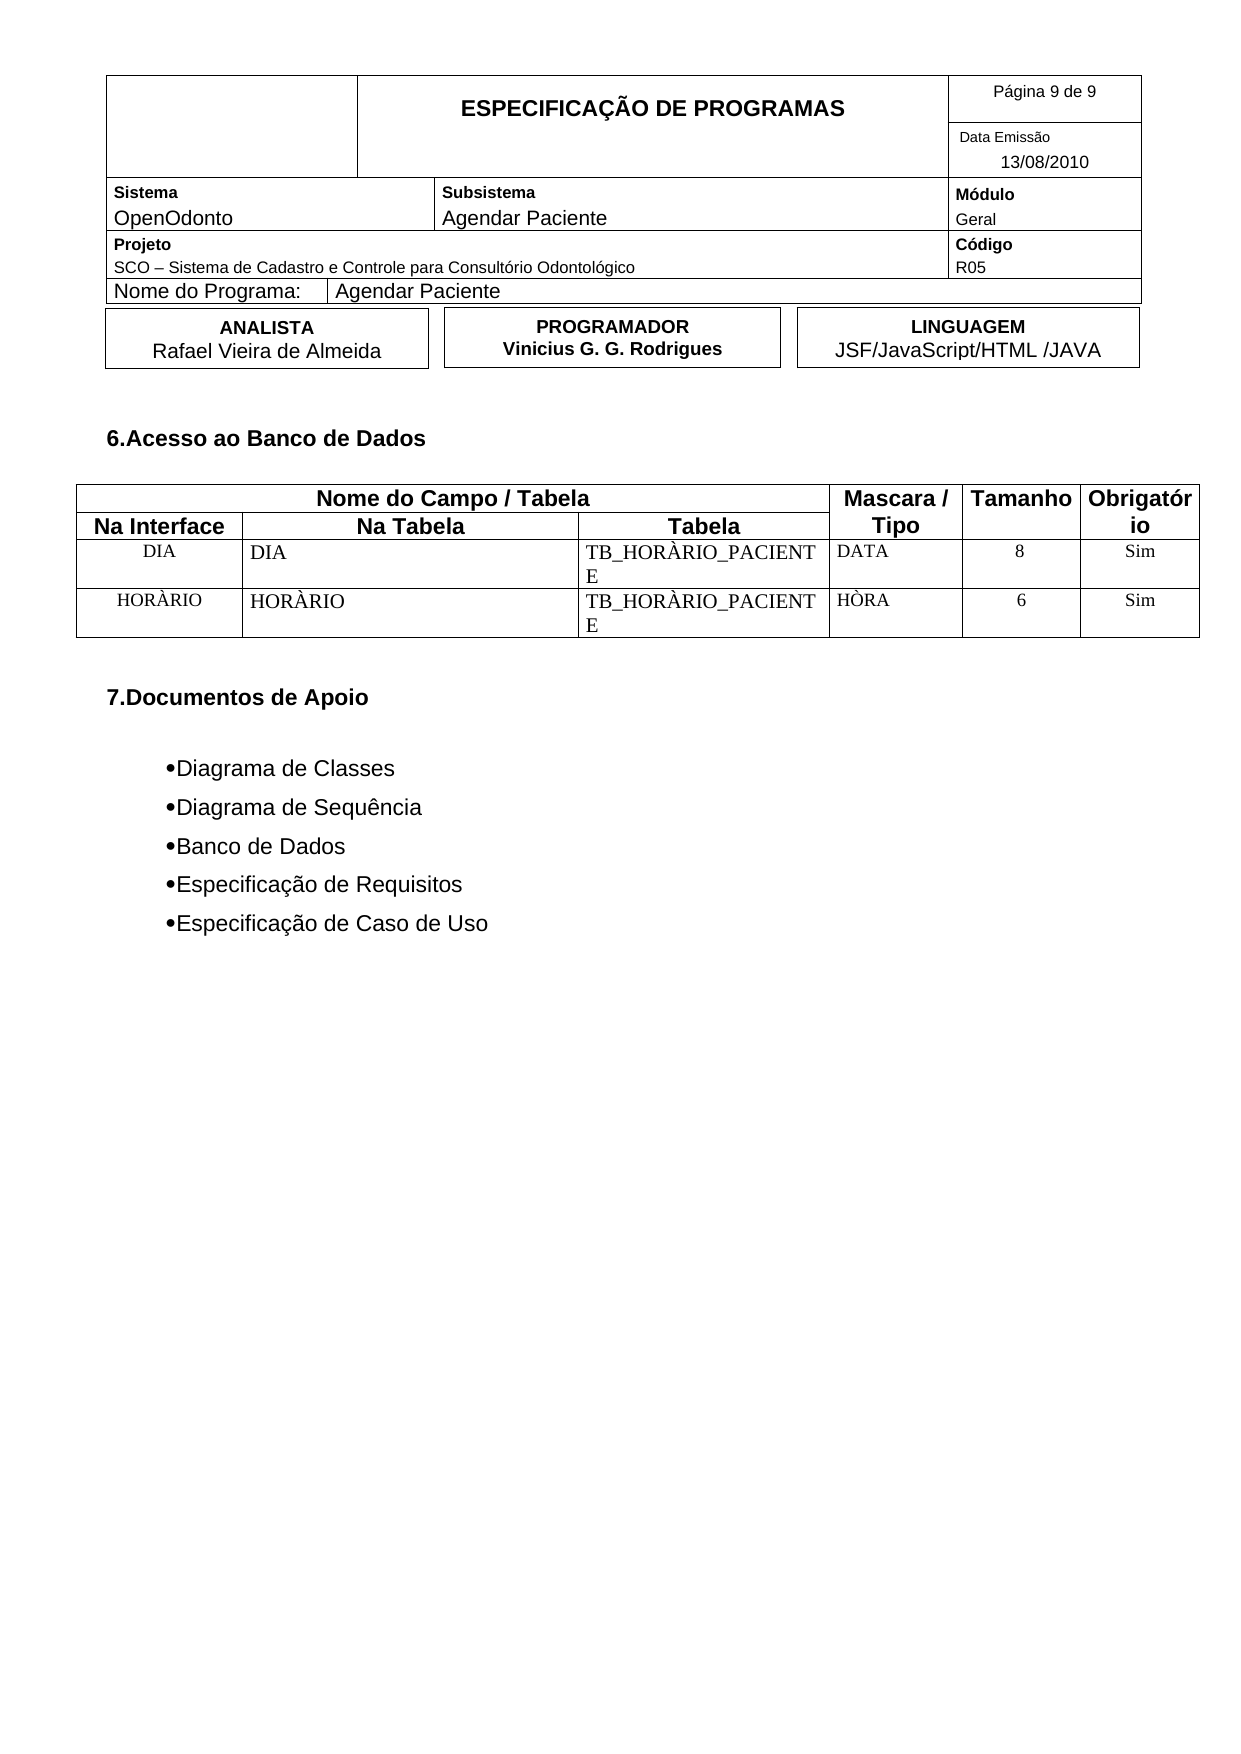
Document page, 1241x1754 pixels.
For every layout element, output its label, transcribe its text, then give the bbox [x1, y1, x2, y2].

table_cell 8 [963, 540, 1080, 588]
list Diagrama de Sequência [106, 794, 1151, 820]
table_cell HÒRA [830, 589, 962, 637]
table_cell Na Tabela [243, 513, 578, 539]
table_cell DIA [77, 540, 242, 588]
table_cell TB_HORÀRIO_PACIENTE [579, 589, 829, 637]
table_cell Na Interface [77, 513, 242, 539]
table_cell DATA [830, 540, 962, 588]
table_header Nome do Campo / Tabela [77, 485, 829, 512]
table_cell DIA [243, 540, 578, 588]
table_cell 6 [963, 589, 1080, 637]
table_header Obrigatório [1081, 485, 1199, 539]
list Banco de Dados [106, 833, 1151, 859]
table_header Mascara / Tipo [830, 485, 962, 539]
table_cell Tabela [579, 513, 829, 539]
subtitle Documentos de Apoio [106, 683, 1151, 710]
subtitle Acesso ao Banco de Dados [106, 425, 1151, 452]
list Especificação de Requisitos [106, 871, 1151, 898]
table_cell HORÀRIO [243, 589, 578, 637]
list Especificação de Caso de Uso [106, 910, 1151, 937]
table_header Tamanho [963, 485, 1080, 539]
table_cell HORÀRIO [77, 589, 242, 637]
table_cell Sim [1081, 589, 1199, 637]
list Diagrama de Classes [106, 755, 1151, 781]
table_cell TB_HORÀRIO_PACIENTE [579, 540, 829, 588]
table_cell Sim [1081, 540, 1199, 588]
